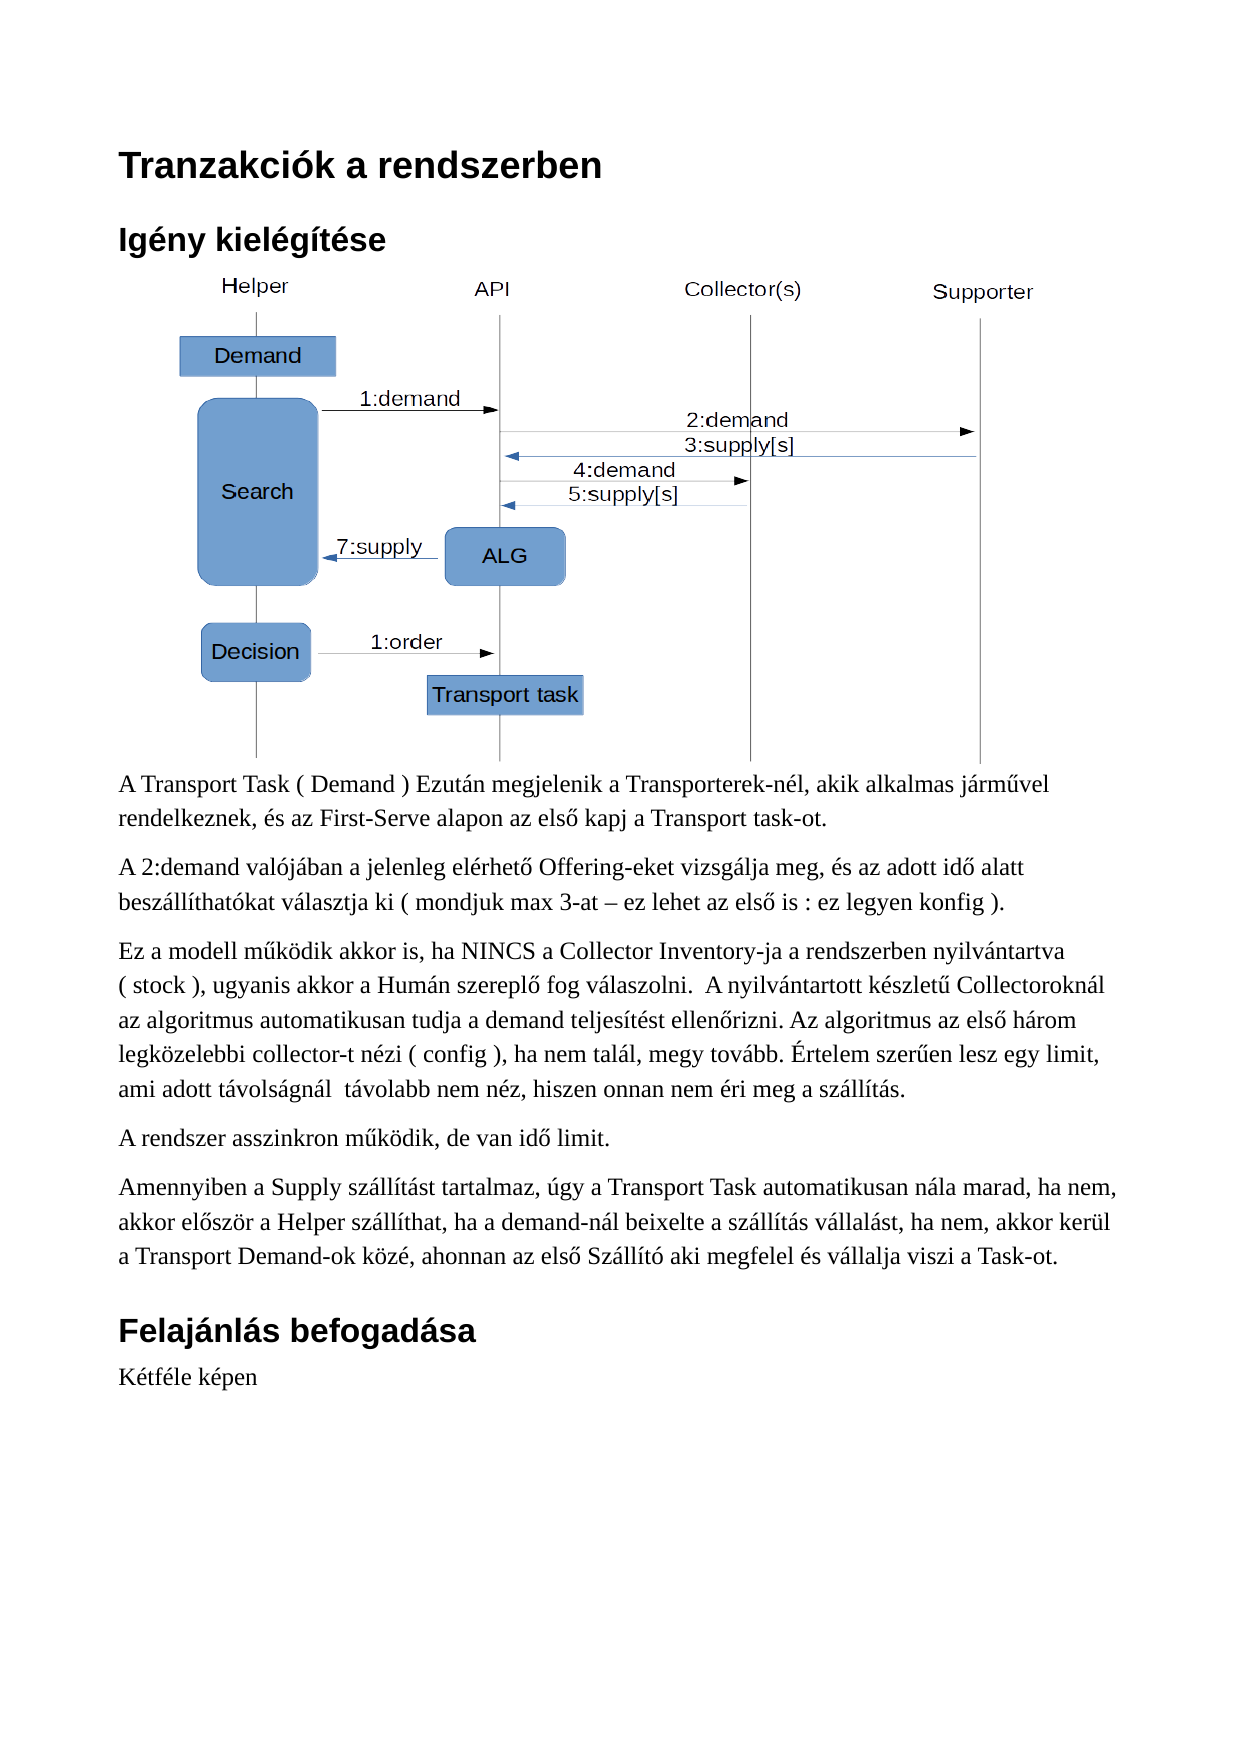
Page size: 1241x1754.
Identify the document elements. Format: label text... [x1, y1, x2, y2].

text A Transport Task ( Demand ) Ezután megjelenik a Transporterek-nél, akik alkalmas járművel rendelkeznek, és az First-Serve alapon az első kapj a Transport task-ot. [118, 271, 1122, 832]
picture [176, 271, 1064, 764]
text Ez a modell működik akkor is, ha NINCS a Collector Inventory-ja a rendszerben nyilvántartva ( stock ), ugyanis akkor a Humán szereplő fog válaszolni. A nyilvántartott készletű Collectoroknál az algoritmus automatikusan tudja a demand teljesítést ellenőrizni. Az algoritmus az első három legközelebbi collector-t nézi ( config ), ha nem talál, megy tovább. Értelem szerűen lesz egy limit, ami adott távolságnál távolabb nem néz, hiszen onnan nem éri meg a szállítás. [118, 936, 1122, 1103]
text Amennyiben a Supply szállítást tartalmaz, úgy a Transport Task automatikusan nála marad, ha nem, akkor először a Helper szállíthat, ha a demand-nál beixelte a szállítás vállalást, ha nem, akkor kerül a Transport Demand-ok közé, ahonnan az első Szállító aki megfelel és vállalja viszi a Task-ot. [118, 1172, 1122, 1270]
subtitle Igény kielégítése [118, 220, 1122, 259]
text A rendszer asszinkron működik, de van idő limit. [118, 1123, 1122, 1152]
text A 2:demand valójában a jelenleg elérhető Offering-eket vizsgálja meg, és az adott idő alatt beszállíthatókat választja ki ( mondjuk max 3-at – ez lehet az első is : ez legyen konfig ). [118, 852, 1122, 916]
subtitle Tranzakciók a rendszerben [118, 143, 1122, 187]
subtitle Felajánlás befogadása [118, 1311, 1122, 1349]
text Kétféle képen [118, 1362, 1122, 1391]
